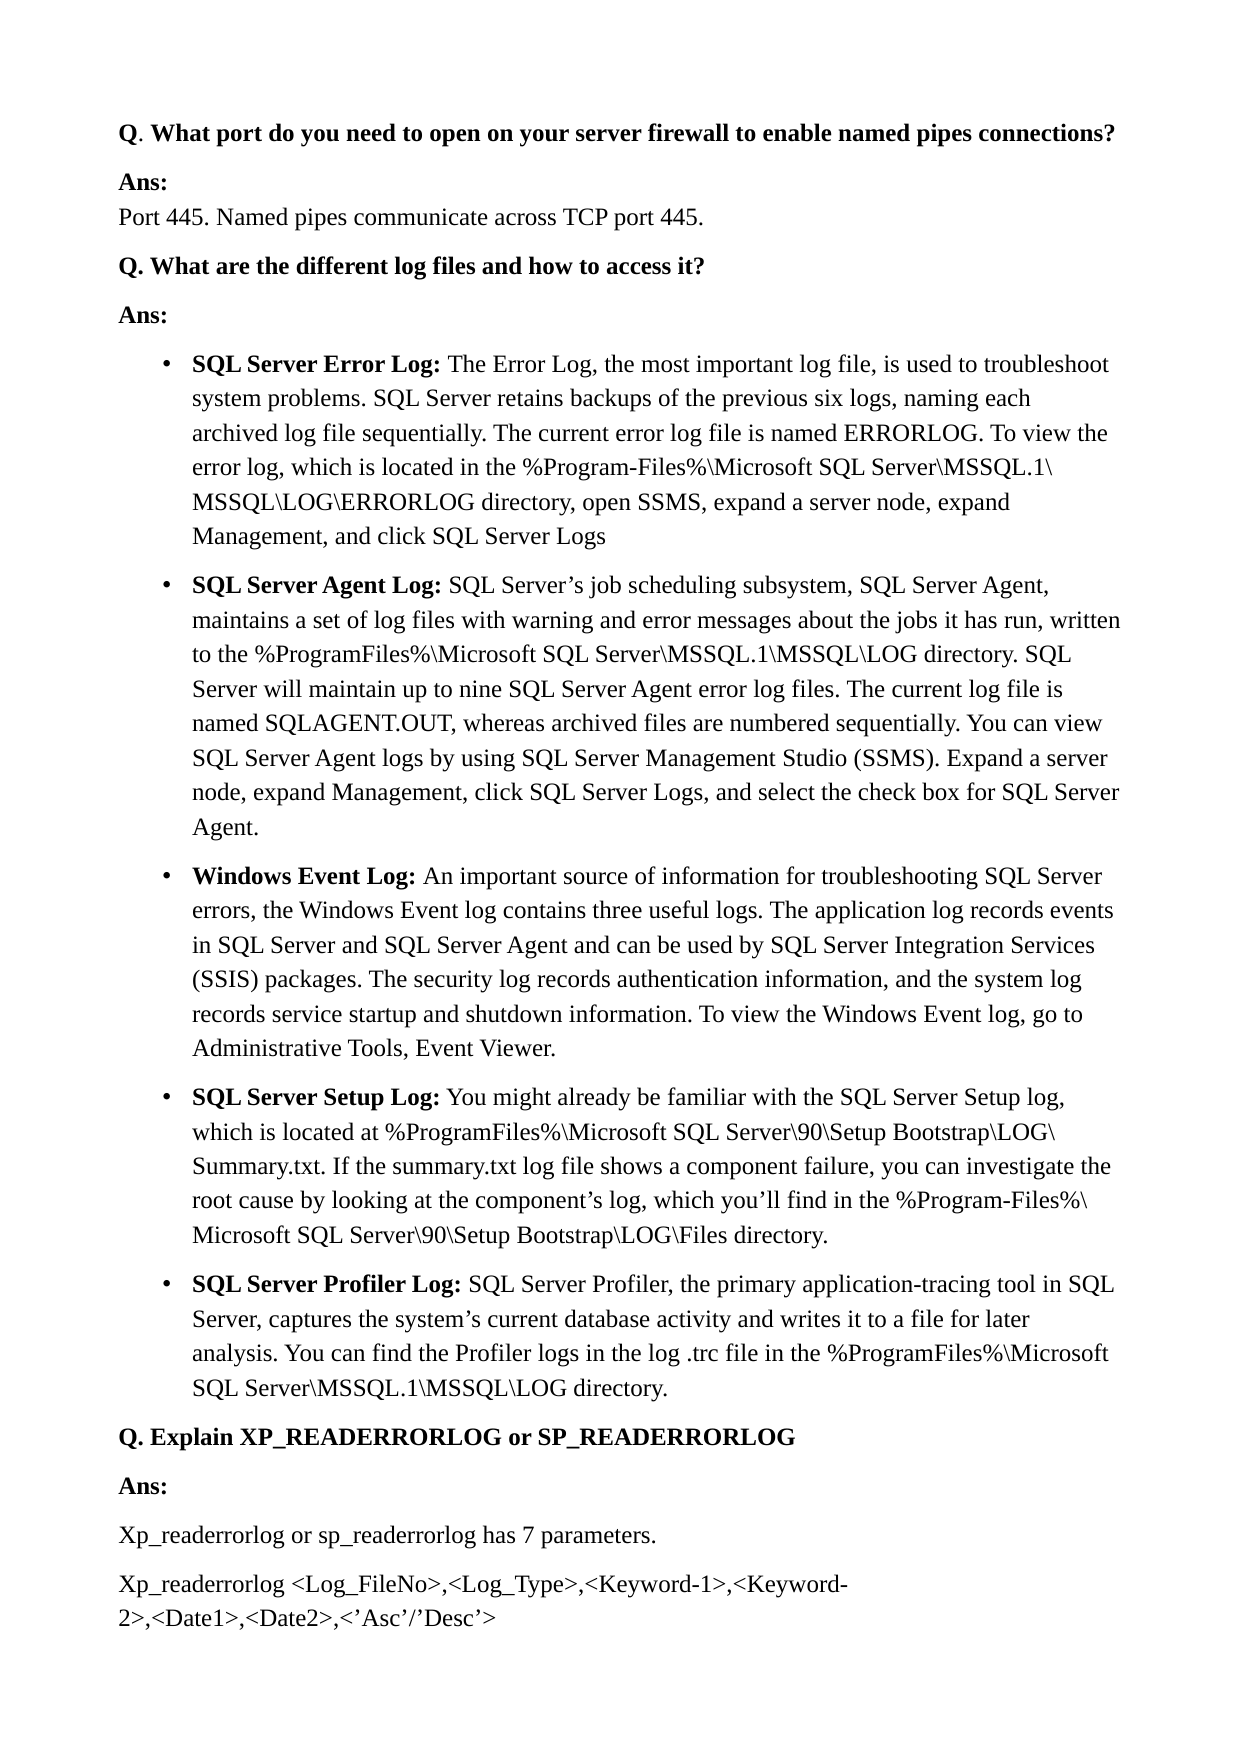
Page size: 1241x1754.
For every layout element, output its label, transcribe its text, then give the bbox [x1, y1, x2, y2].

text Ans: [118, 300, 1122, 328]
text Ans: Port 445. Named pipes communicate across TCP port 445. [118, 167, 1122, 230]
list SQL Server Profiler Log: SQL Server Profiler, the primary application-tracing tool in SQL Server, captures the system’s current database activity and writes it to a file for later analysis. You can find the Profiler logs in the log .trc file in the %ProgramFiles%\Microsoft SQL Server\MSSQL.1\MSSQL\LOG directory. [162, 1269, 1122, 1401]
text Q. What are the different log files and how to access it? [118, 251, 1122, 279]
list SQL Server Setup Log: You might already be familiar with the SQL Server Setup log, which is located at %ProgramFiles%\Microsoft SQL Server\90\Setup Bootstrap\LOG\Summary.txt. If the summary.txt log file shows a component failure, you can investigate the root cause by looking at the component’s log, which you’ll find in the %Program-Files%\Microsoft SQL Server\90\Setup Bootstrap\LOG\Files directory. [162, 1082, 1122, 1249]
text Q. Explain XP_READERRORLOG or SP_READERRORLOG [118, 1422, 1122, 1450]
text Xp_readerrorlog <Log_FileNo>,<Log_Type>,<Keyword-1>,<Keyword-2>,<Date1>,<Date2>,<’Asc’/’Desc’> [118, 1569, 1122, 1632]
text Xp_readerrorlog or sp_readerrorlog has 7 parameters. [118, 1520, 1122, 1548]
list SQL Server Agent Log: SQL Server’s job scheduling subsystem, SQL Server Agent, maintains a set of log files with warning and error messages about the jobs it has run, written to the %ProgramFiles%\Microsoft SQL Server\MSSQL.1\MSSQL\LOG directory. SQL Server will maintain up to nine SQL Server Agent error log files. The current log file is named SQLAGENT.OUT, whereas archived files are numbered sequentially. You can view SQL Server Agent logs by using SQL Server Management Studio (SSMS). Expand a server node, expand Management, click SQL Server Logs, and select the check box for SQL Server Agent. [162, 570, 1122, 840]
list SQL Server Error Log: The Error Log, the most important log file, is used to troubleshoot system problems. SQL Server retains backups of the previous six logs, naming each archived log file sequentially. The current error log file is named ERRORLOG. To view the error log, which is located in the %Program-Files%\Microsoft SQL Server\MSSQL.1\MSSQL\LOG\ERRORLOG directory, open SSMS, expand a server node, expand Management, and click SQL Server Logs [162, 349, 1122, 550]
text Q. What port do you need to open on your server firewall to enable named pipes connections? [118, 118, 1122, 147]
text Ans: [118, 1471, 1122, 1499]
list Windows Event Log: An important source of information for troubleshooting SQL Server errors, the Windows Event log contains three useful logs. The application log records events in SQL Server and SQL Server Agent and can be used by SQL Server Integration Services (SSIS) packages. The security log records authentication information, and the system log records service startup and shutdown information. To view the Windows Event log, go to Administrative Tools, Event Viewer. [162, 861, 1122, 1062]
